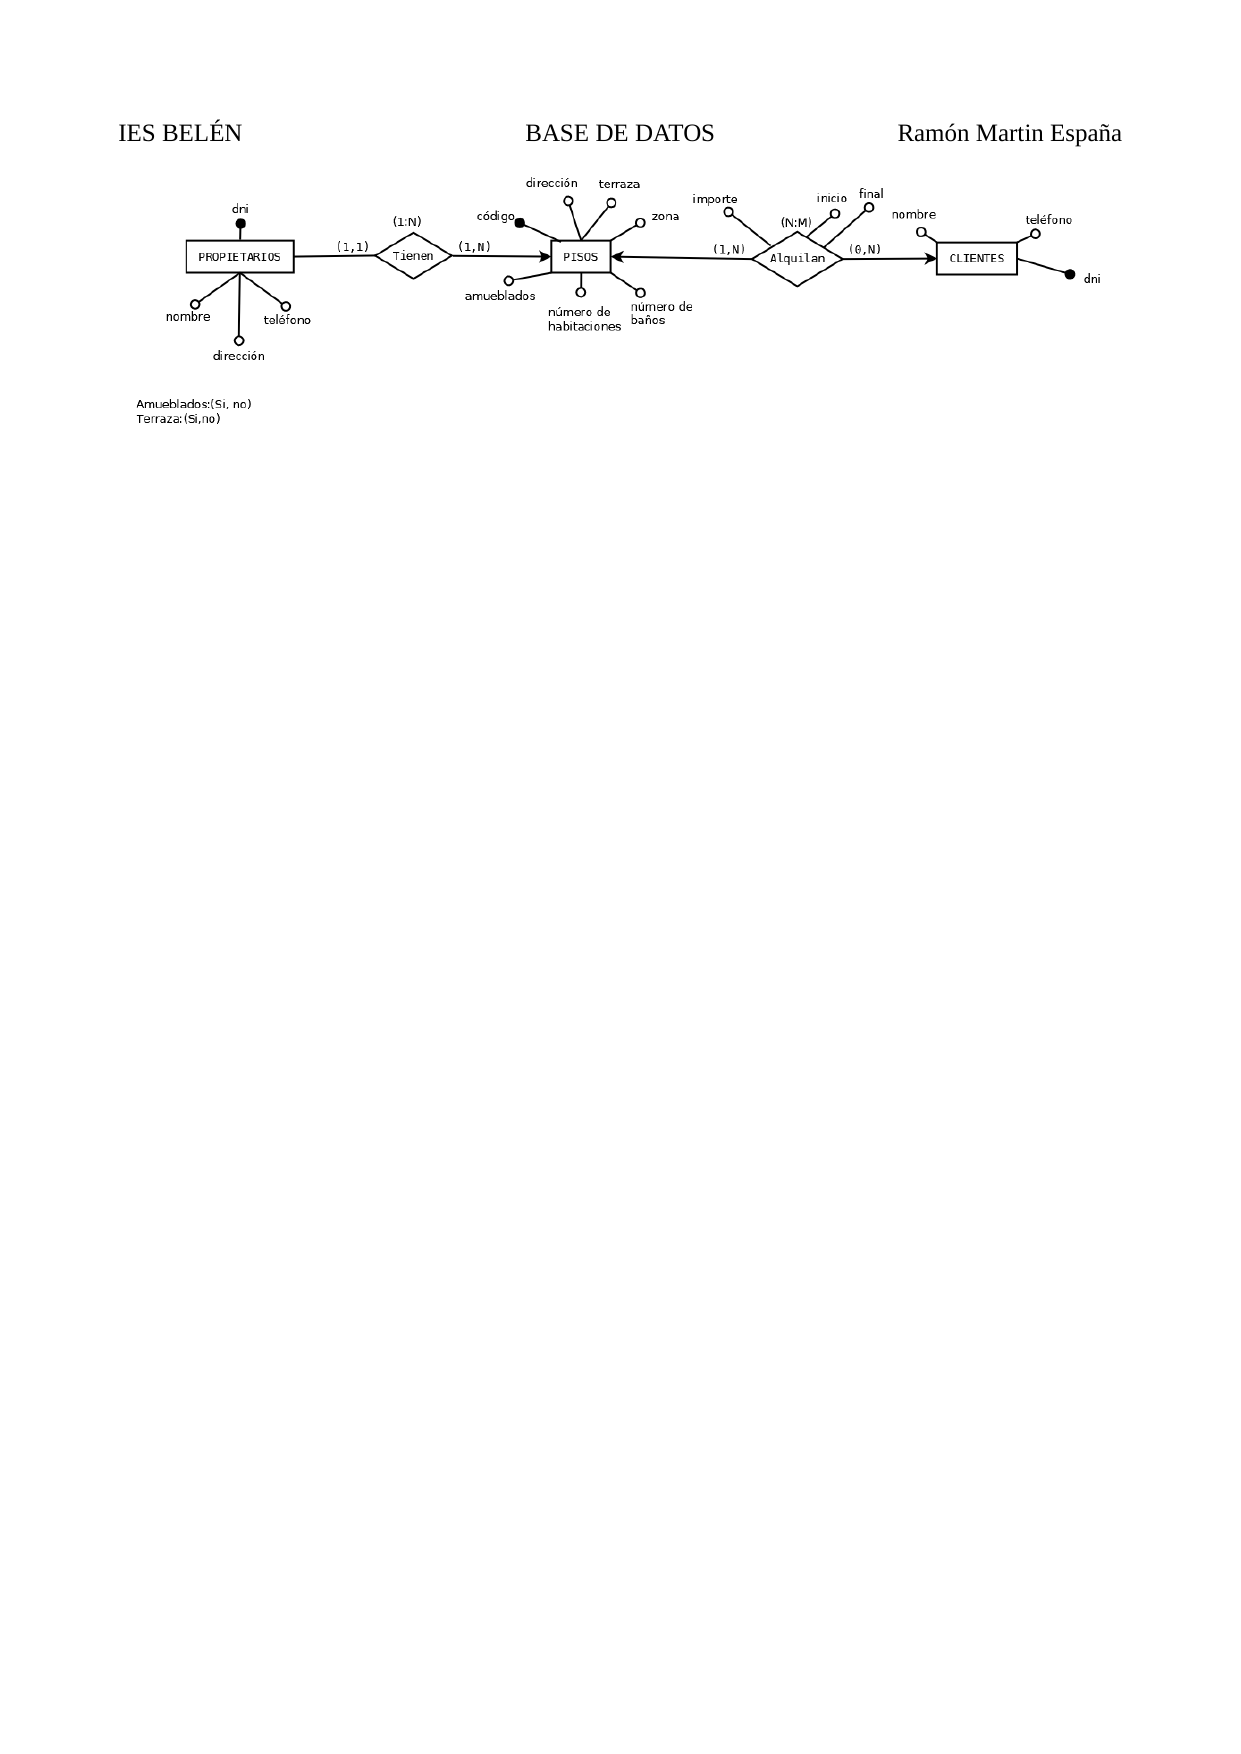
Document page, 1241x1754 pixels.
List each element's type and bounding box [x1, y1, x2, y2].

picture [136, 176, 1104, 425]
